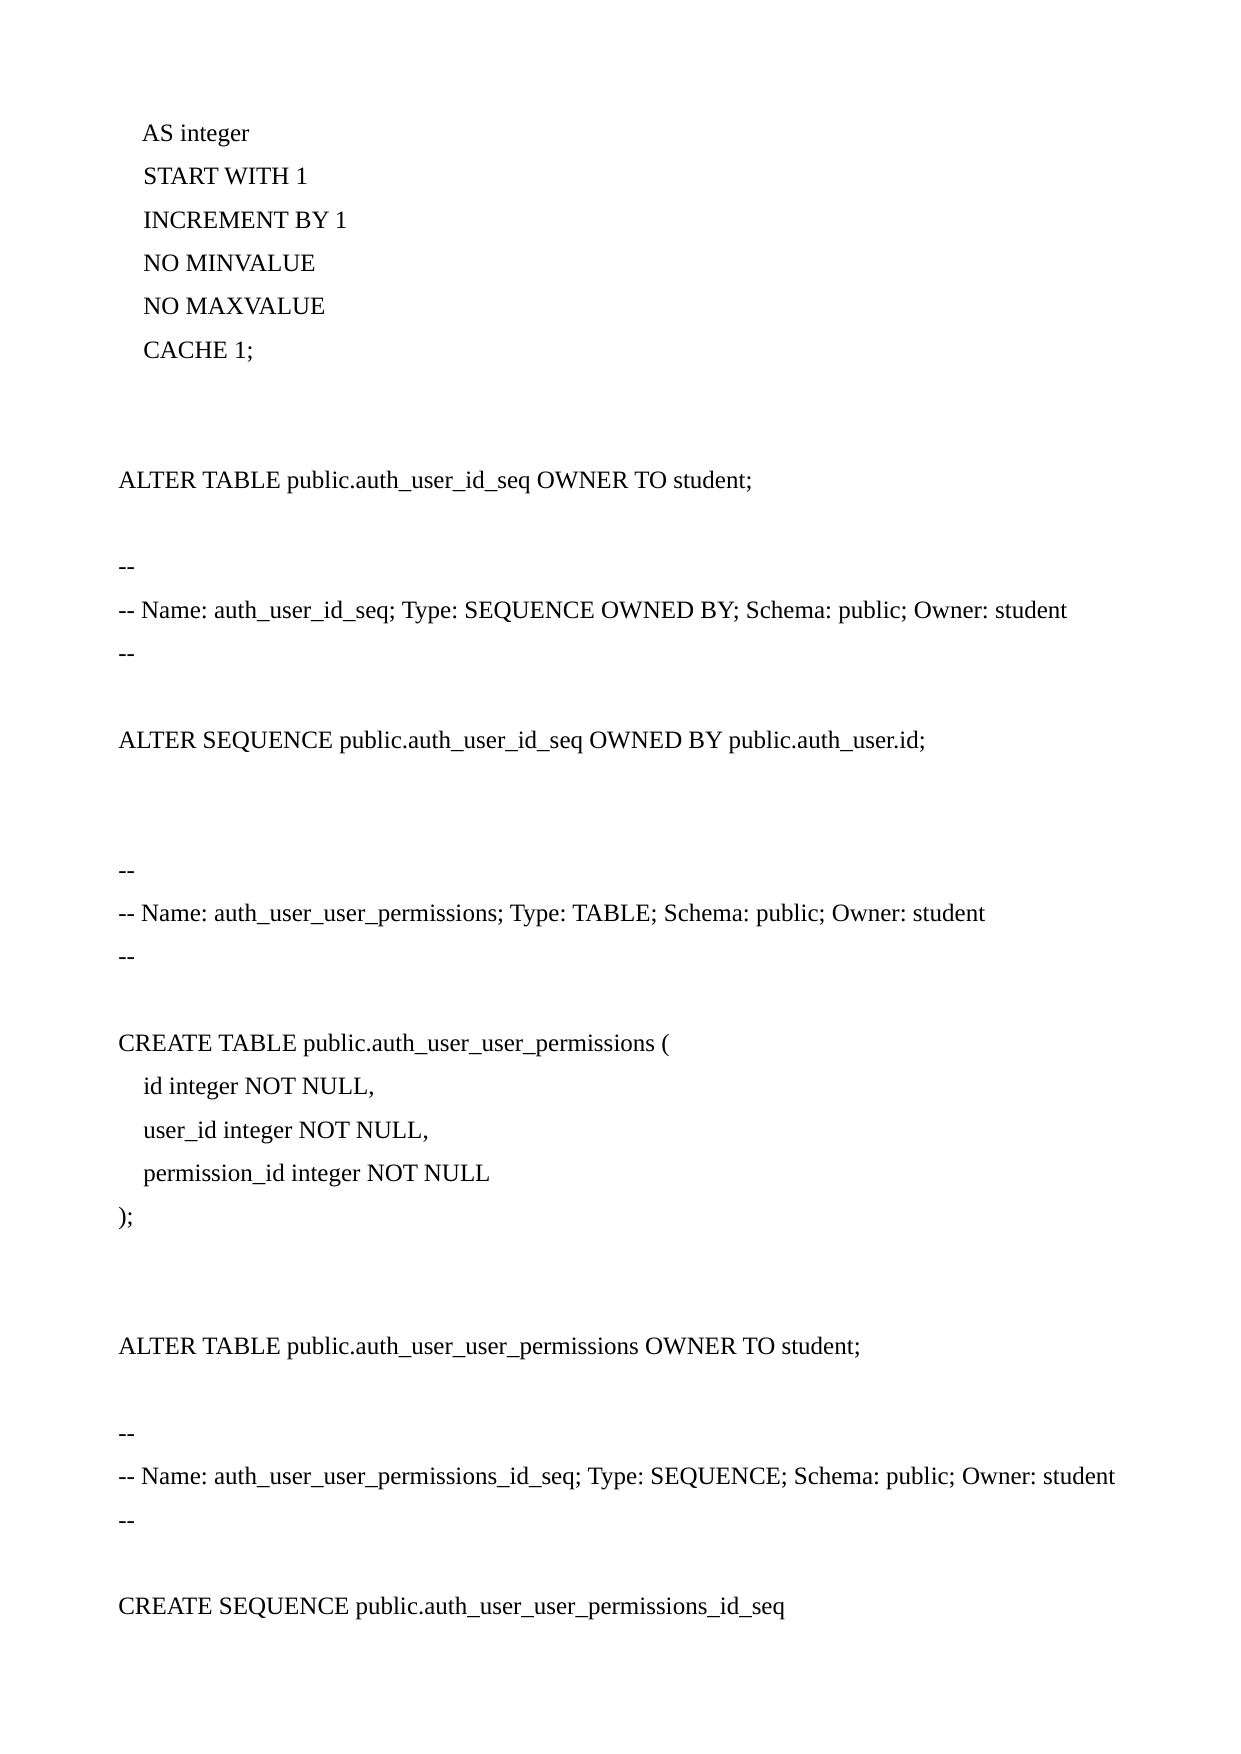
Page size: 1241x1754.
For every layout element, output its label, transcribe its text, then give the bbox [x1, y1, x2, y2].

text -- Name: auth_user_id_seq; Type: SEQUENCE OWNED BY; Schema: public; Owner: student [118, 595, 1122, 623]
text CREATE SEQUENCE public.auth_user_user_permissions_id_seq [118, 1591, 1122, 1620]
text -- [118, 1418, 1122, 1447]
text CREATE TABLE public.auth_user_user_permissions ( [118, 1028, 1122, 1057]
text -- [118, 1505, 1122, 1533]
text -- Name: auth_user_user_permissions; Type: TABLE; Schema: public; Owner: student [118, 898, 1122, 927]
text CACHE 1; [118, 335, 1122, 363]
text START WITH 1 [118, 161, 1122, 190]
text NO MINVALUE [118, 248, 1122, 277]
text NO MAXVALUE [118, 291, 1122, 320]
text -- [118, 855, 1122, 883]
text permission_id integer NOT NULL [118, 1158, 1122, 1187]
text -- [118, 941, 1122, 970]
text ALTER TABLE public.auth_user_id_seq OWNER TO student; [118, 465, 1122, 493]
text -- [118, 551, 1122, 580]
text ALTER TABLE public.auth_user_user_permissions OWNER TO student; [118, 1331, 1122, 1360]
text ); [118, 1201, 1122, 1230]
text user_id integer NOT NULL, [118, 1115, 1122, 1143]
text AS integer [118, 118, 1122, 147]
text id integer NOT NULL, [118, 1071, 1122, 1100]
text -- Name: auth_user_user_permissions_id_seq; Type: SEQUENCE; Schema: public; Owner: student [118, 1461, 1122, 1490]
text INCREMENT BY 1 [118, 205, 1122, 233]
text ALTER SEQUENCE public.auth_user_id_seq OWNED BY public.auth_user.id; [118, 725, 1122, 753]
text -- [118, 638, 1122, 667]
